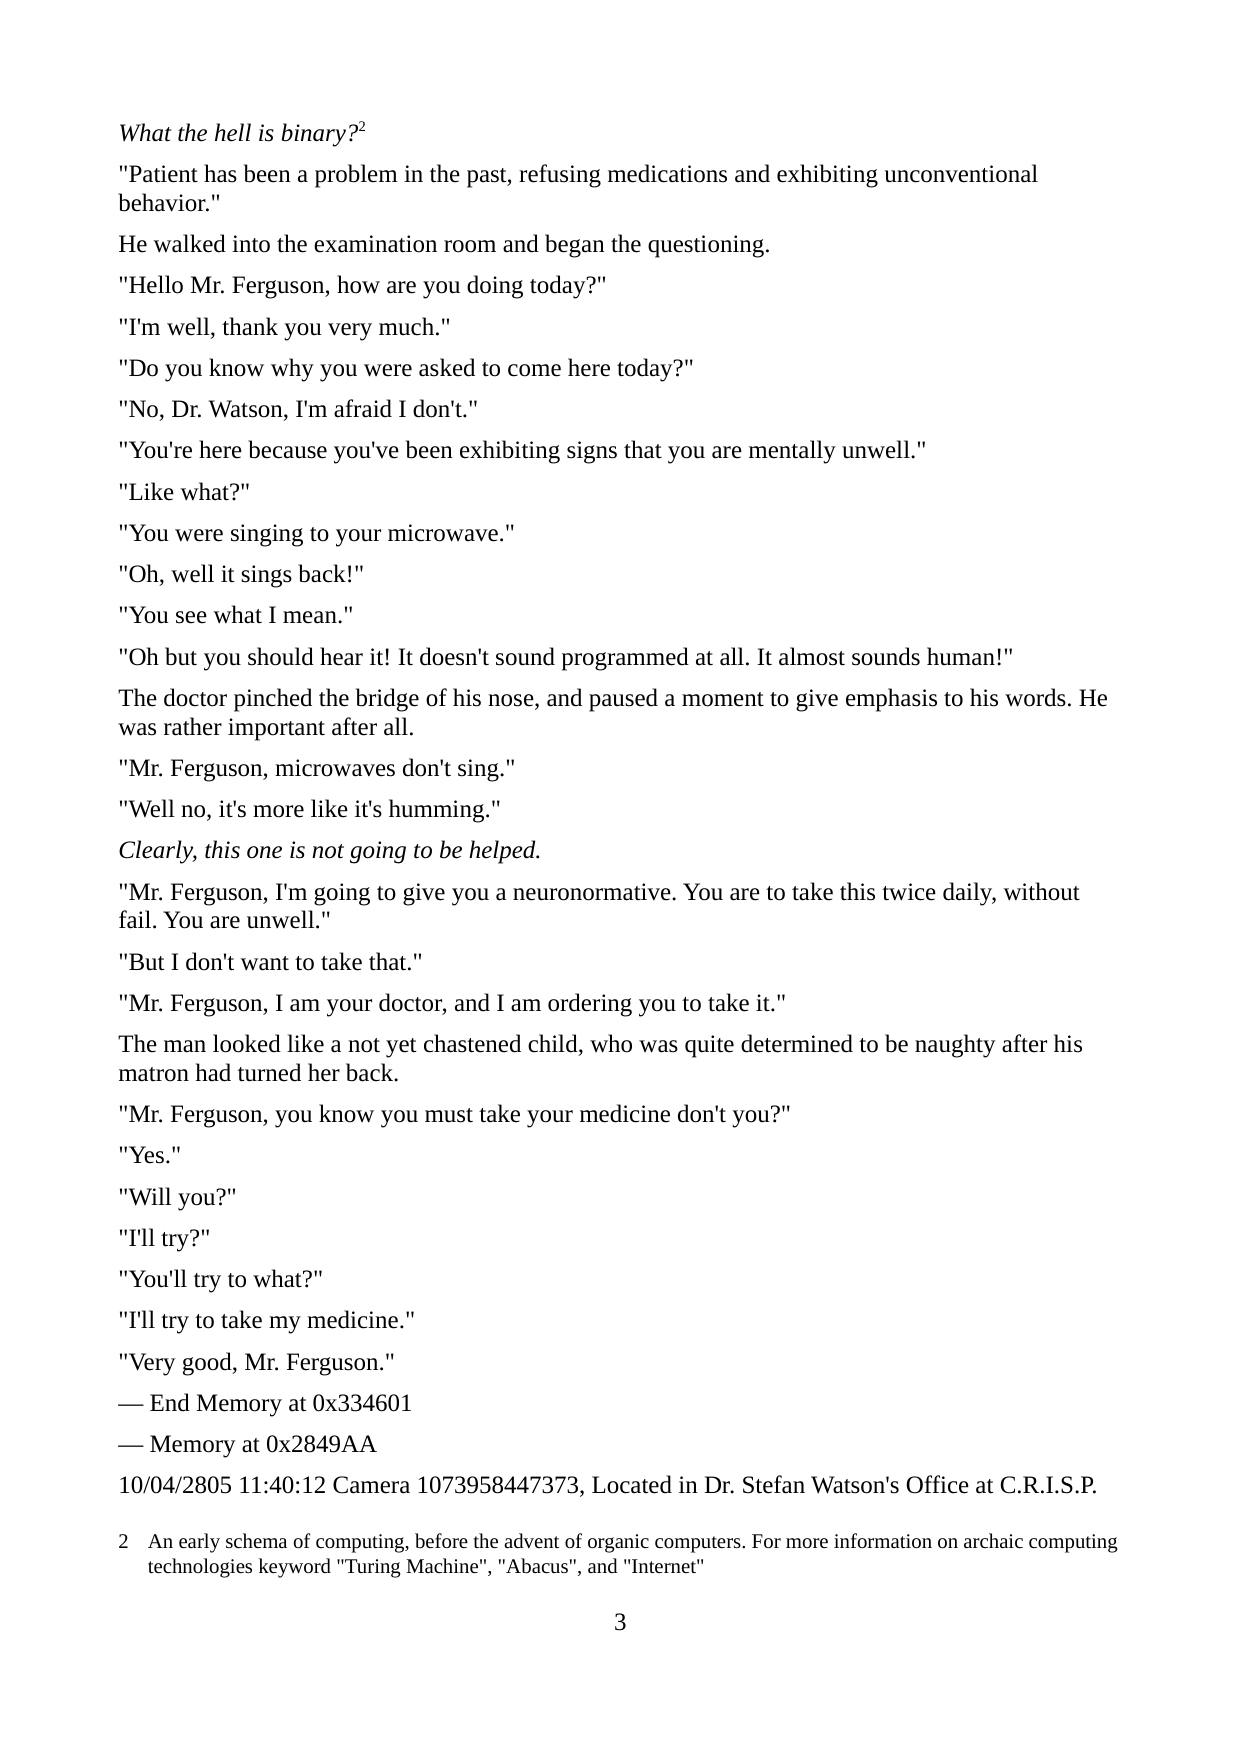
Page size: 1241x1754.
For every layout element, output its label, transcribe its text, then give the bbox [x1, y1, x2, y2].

text Clearly, this one is not going to be helped. [118, 836, 1122, 864]
text "Mr. Ferguson, microwaves don't sing." [118, 753, 1122, 782]
text "I'll try?" [118, 1223, 1122, 1252]
text "Oh, well it sings back!" [118, 559, 1122, 588]
text "I'll try to take my medicine." [118, 1306, 1122, 1334]
text "Mr. Ferguson, you know you must take your medicine don't you?" [118, 1099, 1122, 1128]
text "I'm well, thank you very much." [118, 312, 1122, 341]
text "Like what?" [118, 477, 1122, 506]
text "Patient has been a problem in the past, refusing medications and exhibiting unconventional behavior." [118, 159, 1122, 217]
text 10/04/2805 11:40:12 Camera 1073958447373, Located in Dr. Stefan Watson's Office at C.R.I.S.P. [118, 1471, 1122, 1499]
text The man looked like a not yet chastened child, who was quite determined to be naughty after his matron had turned her back. [118, 1029, 1122, 1087]
text "You're here because you've been exhibiting signs that you are mentally unwell." [118, 436, 1122, 464]
text "You see what I mean." [118, 601, 1122, 629]
text "Will you?" [118, 1182, 1122, 1211]
text "Oh but you should hear it! It doesn't sound programmed at all. It almost sounds human!" [118, 642, 1122, 671]
text — End Memory at 0x334601 [118, 1388, 1122, 1417]
text The doctor pinched the bridge of his nose, and paused a moment to give emphasis to his words. He was rather important after all. [118, 683, 1122, 741]
text "Mr. Ferguson, I'm going to give you a neuronormative. You are to take this twice daily, without fail. You are unwell." [118, 877, 1122, 934]
text "You were singing to your microwave." [118, 518, 1122, 547]
text "Yes." [118, 1141, 1122, 1169]
text "But I don't want to take that." [118, 947, 1122, 976]
text "Hello Mr. Ferguson, how are you doing today?" [118, 271, 1122, 299]
text "No, Dr. Watson, I'm afraid I don't." [118, 394, 1122, 423]
text "You'll try to what?" [118, 1264, 1122, 1293]
text "Well no, it's more like it's humming." [118, 794, 1122, 823]
text "Mr. Ferguson, I am your doctor, and I am ordering you to take it." [118, 988, 1122, 1017]
text "Very good, Mr. Ferguson." [118, 1347, 1122, 1376]
text — Memory at 0x2849AA [118, 1429, 1122, 1458]
text He walked into the examination room and began the questioning. [118, 229, 1122, 258]
text What the hell is binary? [118, 118, 1122, 147]
text "Do you know why you were asked to come here today?" [118, 353, 1122, 382]
text An early schema of computing, before the advent of organic computers. For more information on archaic computing technologies keyword "Turing Machine", "Abacus", and "Internet" [118, 1529, 1122, 1578]
